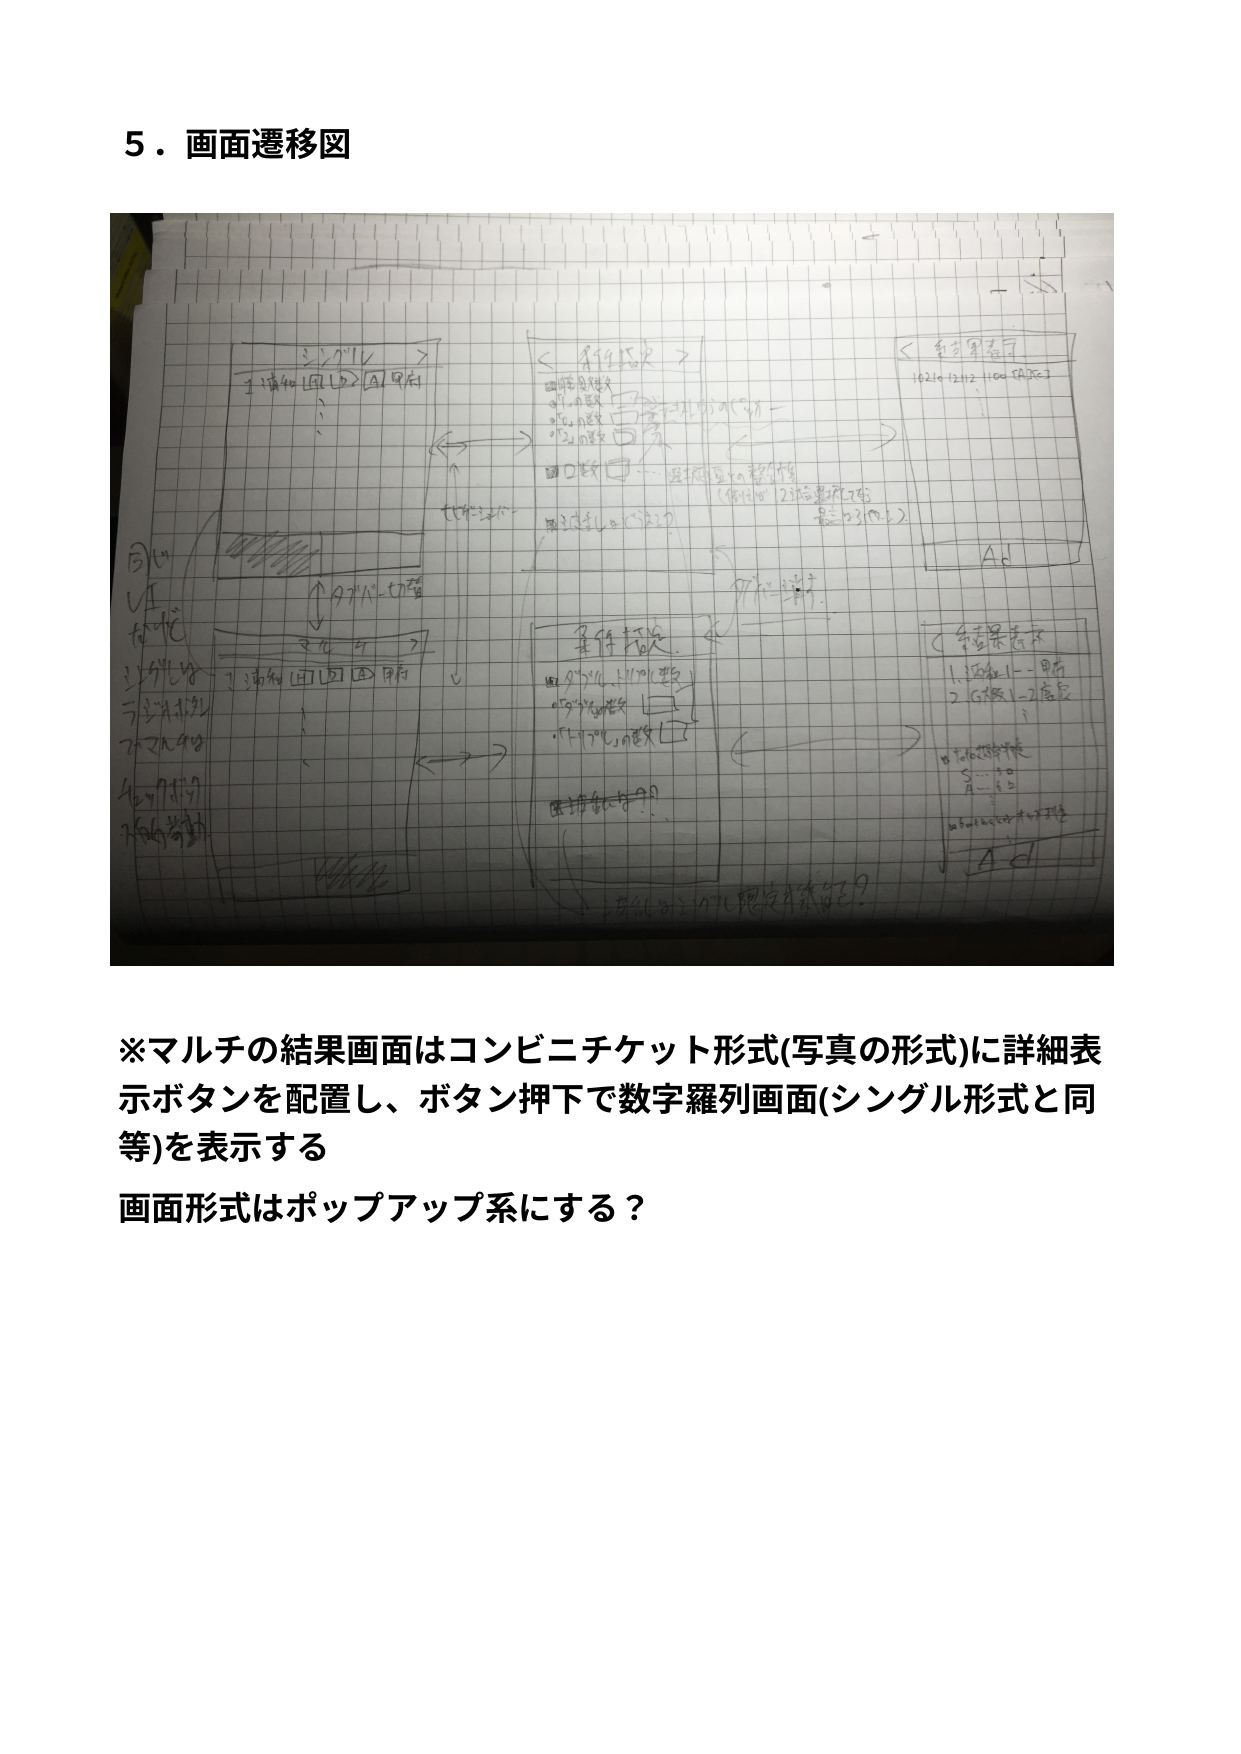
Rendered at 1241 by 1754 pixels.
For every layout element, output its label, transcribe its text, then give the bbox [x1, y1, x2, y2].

subtitle ５．画面遷移図 [118, 118, 1122, 166]
text 画面形式はポップアップ系にする？ [118, 1182, 1122, 1230]
text ※マルチの結果画面はコンビニチケット形式(写真の形式)に詳細表示ボタンを配置し、ボタン押下で数字羅列画面(シングル形式と同等)を表示する [118, 1024, 1122, 1169]
picture [110, 213, 1114, 966]
